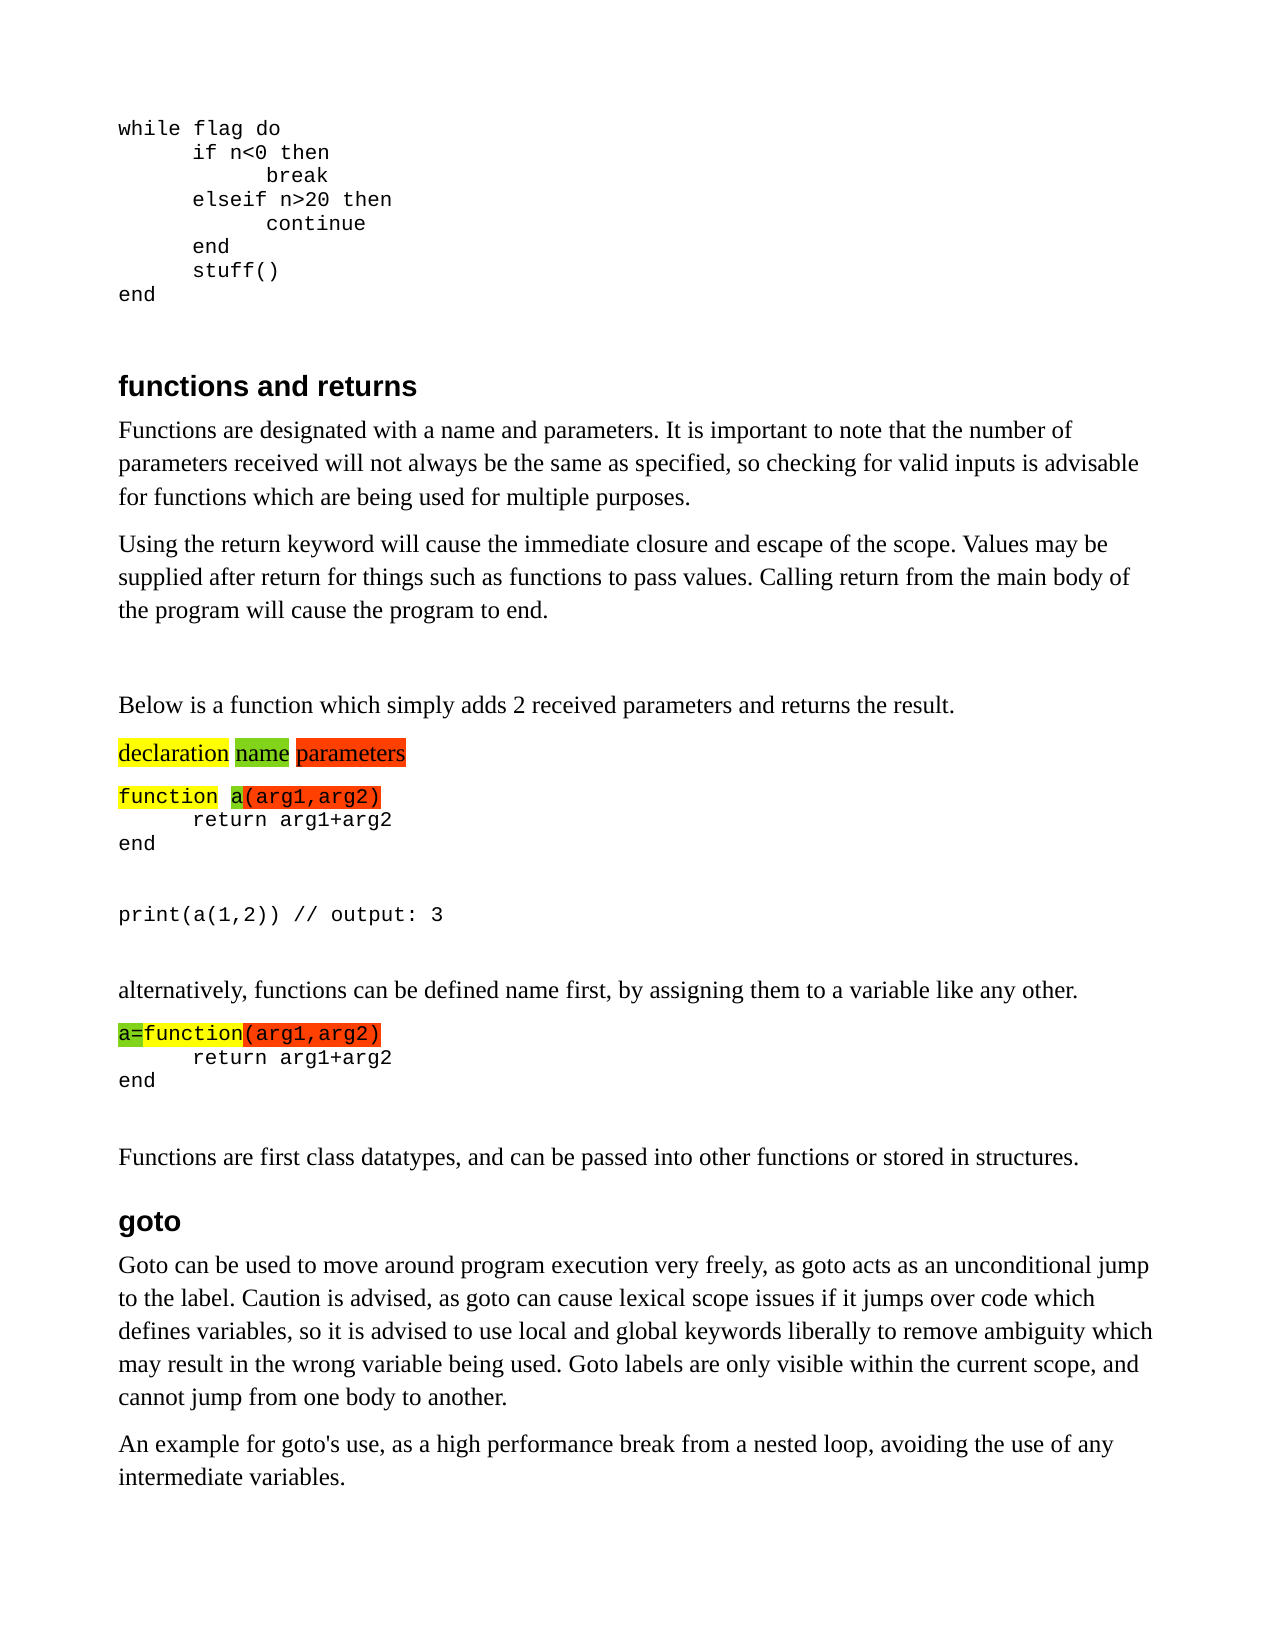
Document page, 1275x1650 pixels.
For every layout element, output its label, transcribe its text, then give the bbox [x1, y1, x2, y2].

text declaration name parameters [118, 738, 1157, 767]
subtitle functions and returns [118, 369, 1157, 403]
text function a(arg1,arg2) [118, 786, 1157, 809]
text a=function(arg1,arg2) [118, 1023, 1157, 1047]
text Functions are designated with a name and parameters. It is important to note that the number of parameters received will not always be the same as specified, so checking for valid inputs is advisable for functions which are being used for multiple purposes. [118, 416, 1157, 510]
text end [118, 1070, 1157, 1094]
text end [118, 236, 1157, 260]
subtitle goto [118, 1204, 1157, 1237]
text stuff() [118, 260, 1157, 284]
text Goto can be used to move around program execution very freely, as goto acts as an unconditional jump to the label. Caution is advised, as goto can cause lexical scope issues if it jumps over code which defines variables, so it is advised to use local and global keywords liberally to remove ambiguity which may result in the wrong variable being used. Goto labels are only visible within the current scope, and cannot jump from one body to another. [118, 1250, 1157, 1411]
text end [118, 284, 1157, 307]
text alternatively, functions can be defined name first, by assigning them to a variable like any other. [118, 975, 1157, 1004]
text end [118, 833, 1157, 857]
text break [118, 165, 1157, 189]
text return arg1+arg2 [118, 809, 1157, 833]
text An example for goto's use, as a high performance break from a nested loop, avoiding the use of any intermediate variables. [118, 1429, 1157, 1491]
text continue [118, 213, 1157, 236]
text elseif n>20 then [118, 189, 1157, 213]
text while flag do [118, 118, 1157, 142]
text print(a(1,2)) // output: 3 [118, 904, 1157, 928]
text Using the return keyword will cause the immediate closure and escape of the scope. Values may be supplied after return for things such as functions to pass values. Calling return from the main body of the program will cause the program to end. [118, 529, 1157, 624]
text Functions are first class datatypes, and can be passed into other functions or stored in structures. [118, 1142, 1157, 1170]
text Below is a function which simply adds 2 received parameters and returns the result. [118, 690, 1157, 719]
text if n<0 then [118, 142, 1157, 165]
text return arg1+arg2 [118, 1047, 1157, 1070]
